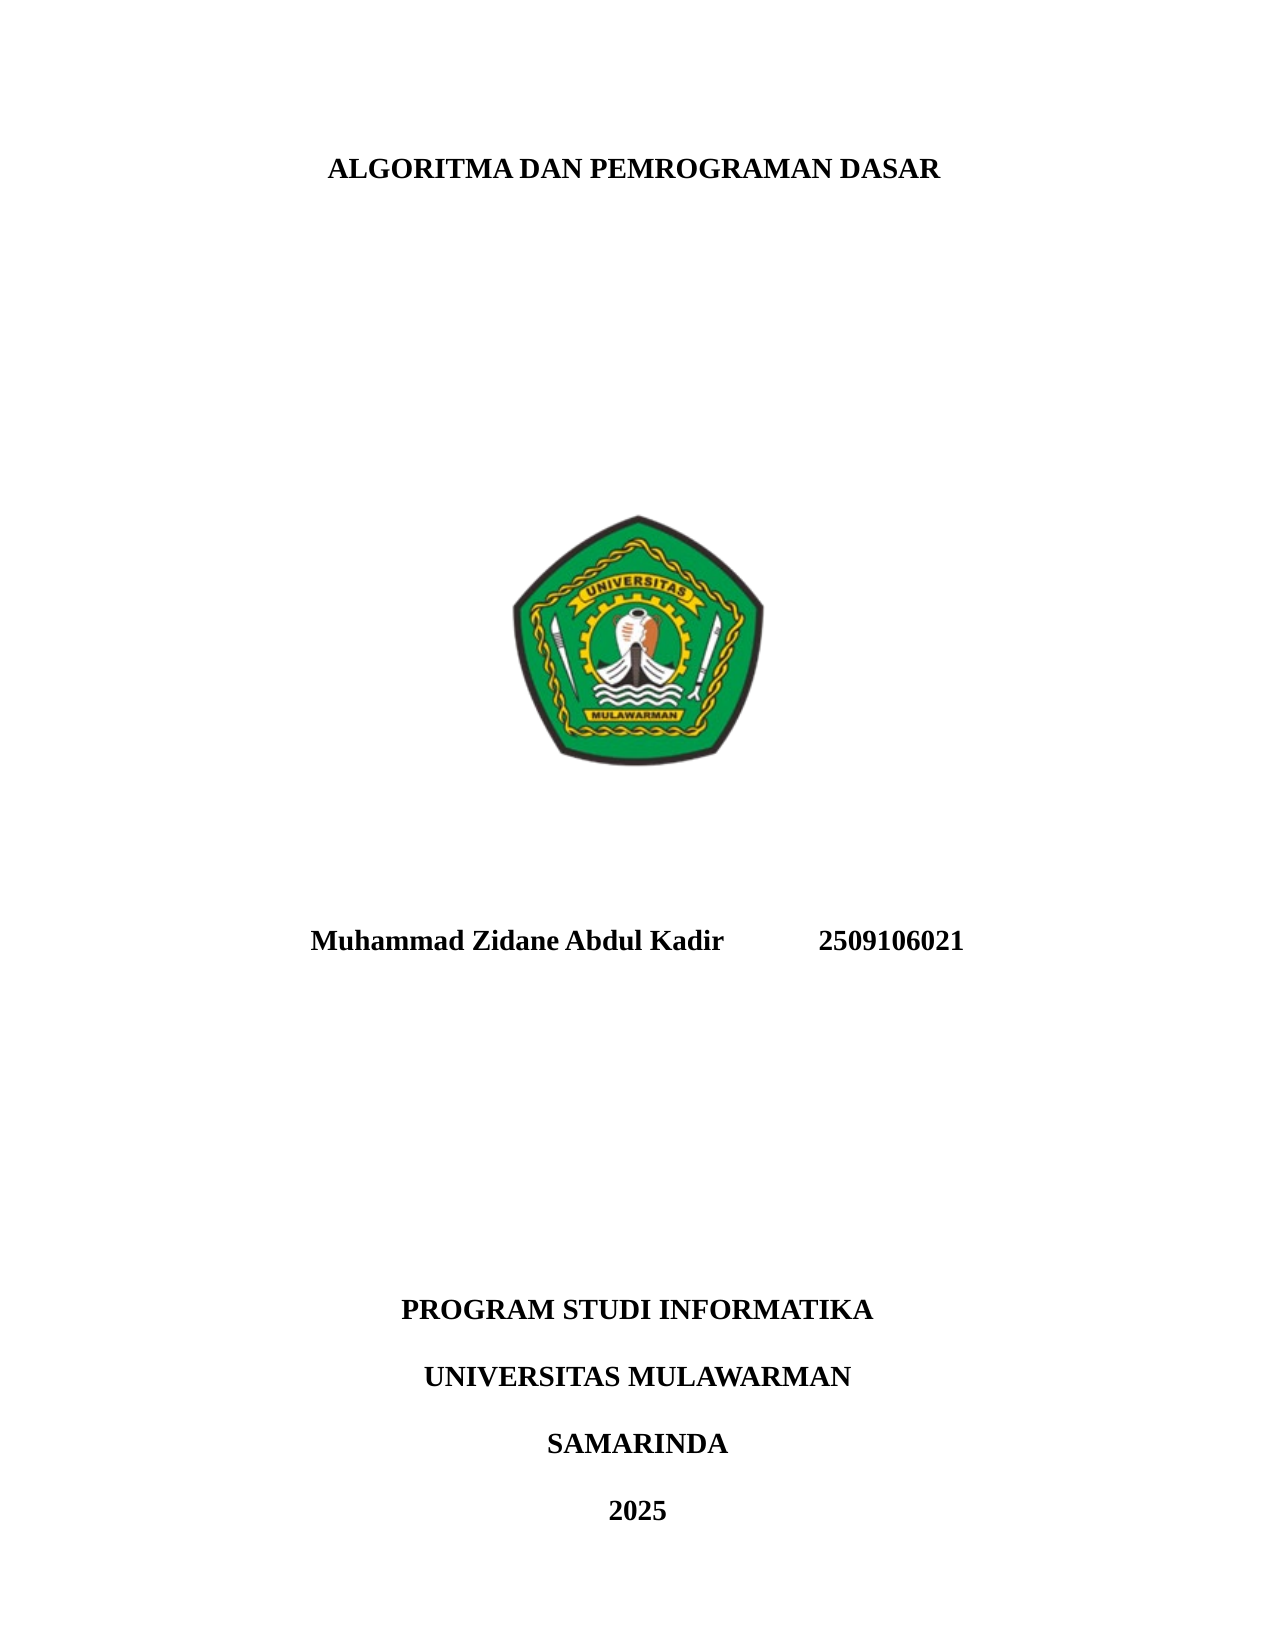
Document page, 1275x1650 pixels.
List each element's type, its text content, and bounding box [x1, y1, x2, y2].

text 2025 [118, 1493, 1157, 1527]
text UNIVERSITAS MULAWARMAN [118, 1359, 1157, 1393]
picture [507, 512, 768, 773]
text PROGRAM STUDI INFORMATIKA [118, 1292, 1157, 1326]
text ALGORITMA DAN PEMROGRAMAN DASAR [118, 152, 1157, 185]
text Muhammad Zidane Abdul Kadir 2509106021 [118, 923, 1157, 957]
text SAMARINDA [118, 1426, 1157, 1460]
